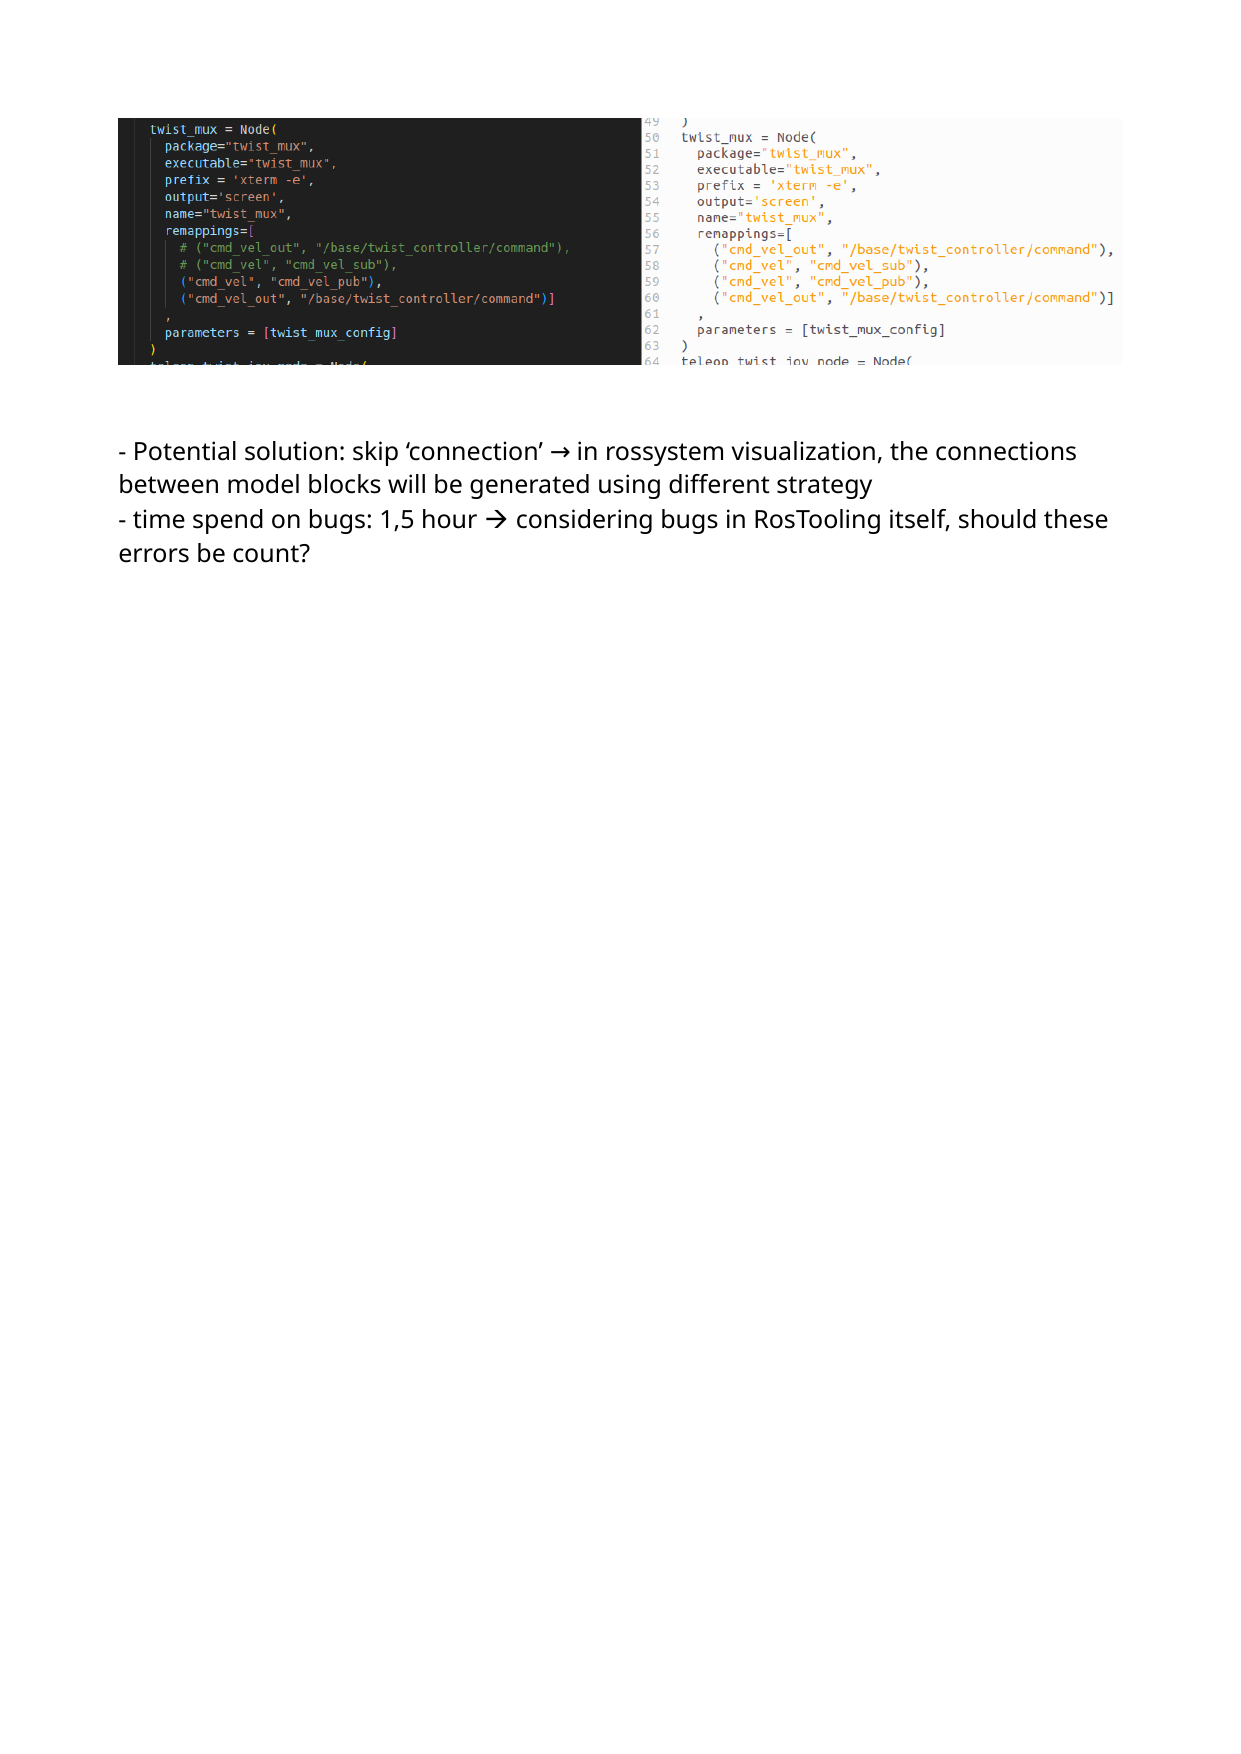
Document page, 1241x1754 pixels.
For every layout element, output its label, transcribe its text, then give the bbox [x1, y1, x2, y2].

text - time spend on bugs: 1,5 hour  considering bugs in RosTooling itself, should these errors be count? [118, 501, 1122, 569]
text - Potential solution: skip ‘connection’ → in rossystem visualization, the connections between model blocks will be generated using different strategy [118, 433, 1122, 501]
